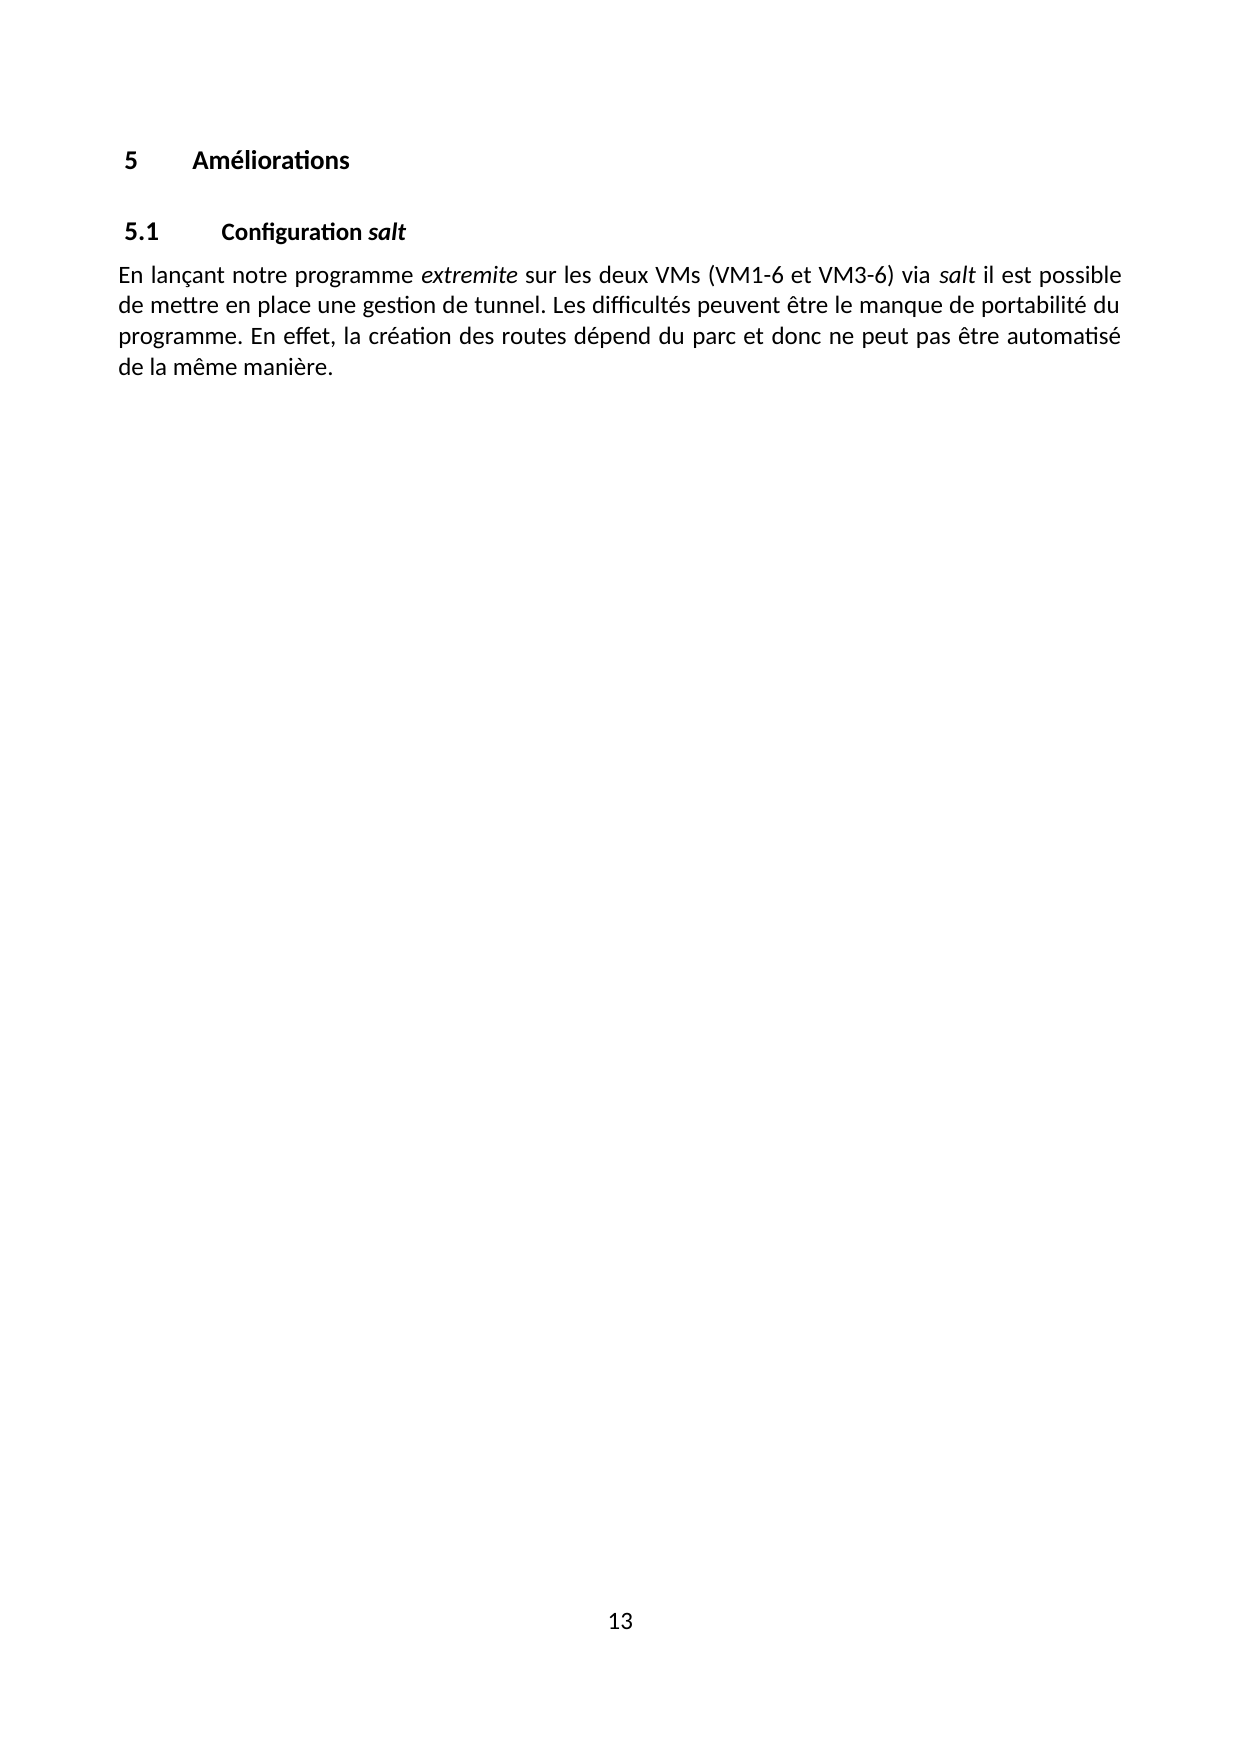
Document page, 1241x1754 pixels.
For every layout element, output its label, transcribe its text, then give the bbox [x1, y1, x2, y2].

subtitle Améliorations [118, 143, 1122, 176]
subtitle Configuration salt [118, 214, 1122, 247]
text En lançant notre programme extremite sur les deux VMs (VM1-6 et VM3-6) via salt il est possible de mettre en place une gestion de tunnel. Les difficultés peuvent être le manque de portabilité du programme. En effet, la création des routes dépend du parc et donc ne peut pas être automatisé de la même manière. [118, 259, 1122, 381]
